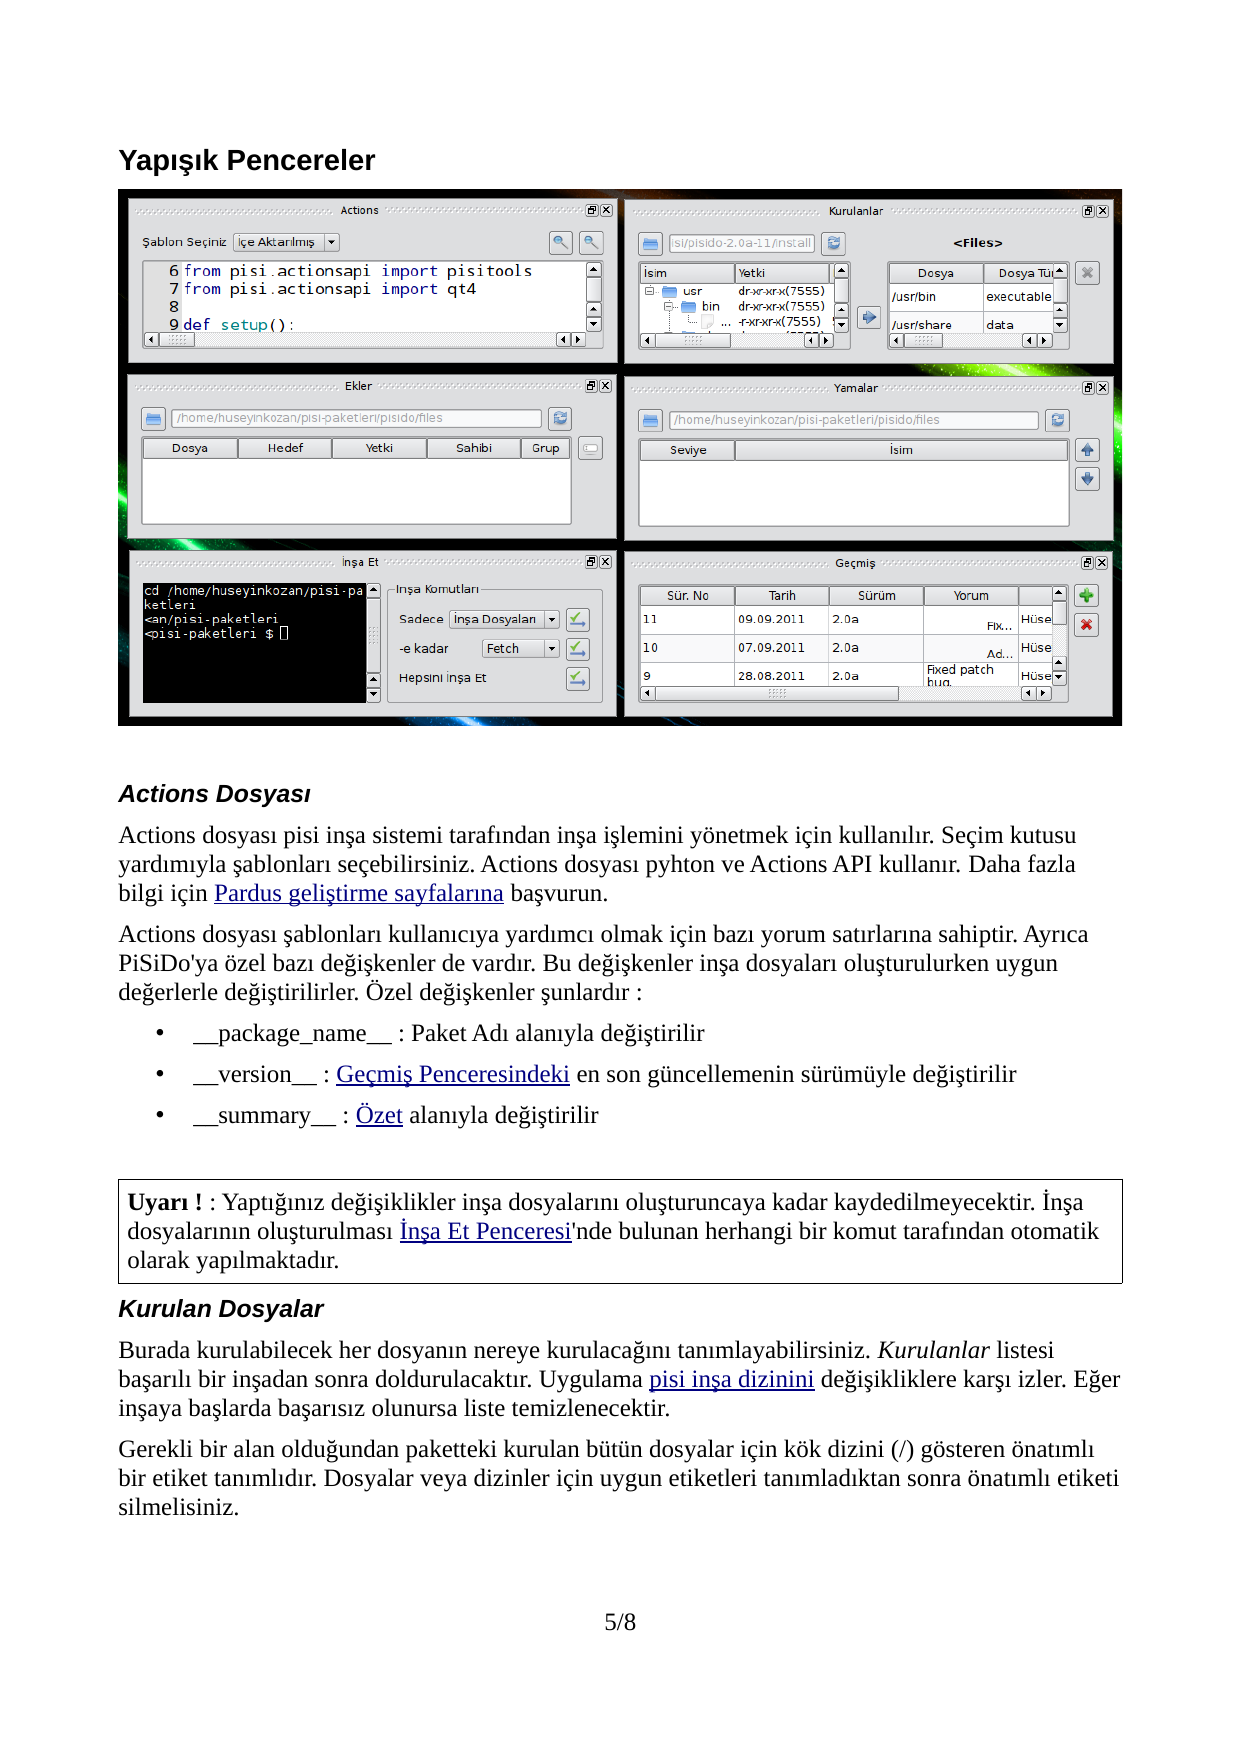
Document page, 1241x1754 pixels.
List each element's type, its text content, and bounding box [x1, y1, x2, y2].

list __package_name__ : Paket Adı alanıyla değiştirilir [156, 1018, 1122, 1047]
subtitle Kurulan Dosyalar [118, 1284, 1122, 1323]
picture [118, 189, 1123, 726]
text Actions dosyası pisi inşa sistemi tarafından inşa işlemini yönetmek için kullanılır. Seçim kutusu yardımıyla şablonları seçebilirsiniz. Actions dosyası pyhton ve Actions API kullanır. Daha fazla bilgi için Pardus geliştirme sayfalarına başvurun. [118, 820, 1122, 907]
text Gerekli bir alan olduğundan paketteki kurulan bütün dosyalar için kök dizini (/) gösteren önatımlı bir etiket tanımlıdır. Dosyalar veya dizinler için uygun etiketleri tanımladıktan sonra önatımlı etiketi silmelisiniz. [118, 1434, 1122, 1521]
text Uyarı ! : Yaptığınız değişiklikler inşa dosyalarını oluşturuncaya kadar kaydedilmeyecektir. İnşa dosyalarının oluşturulması İnşa Et Penceresi'nde bulunan herhangi bir komut tarafından otomatik olarak yapılmaktadır. [127, 1187, 1113, 1274]
subtitle Actions Dosyası [118, 779, 1122, 808]
subtitle Yapışık Pencereler [118, 143, 1122, 177]
subtitle [119, 1180, 1122, 1283]
text Actions dosyası şablonları kullanıcıya yardımcı olmak için bazı yorum satırlarına sahiptir. Ayrıca PiSiDo'ya özel bazı değişkenler de vardır. Bu değişkenler inşa dosyaları oluşturulurken uygun değerlerle değiştirilirler. Özel değişkenler şunlardır : [118, 919, 1122, 1005]
text Burada kurulabilecek her dosyanın nereye kurulacağını tanımlayabilirsiniz. Kurulanlar listesi başarılı bir inşadan sonra doldurulacaktır. Uygulama pisi inşa dizinini değişikliklere karşı izler. Eğer inşaya başlarda başarısız olunursa liste temizlenecektir. [118, 1336, 1122, 1422]
subtitle [118, 1167, 1122, 1179]
list __summary__ : Özet alanıyla değiştirilir [156, 1100, 1122, 1129]
list __version__ : Geçmiş Penceresindeki en son güncellemenin sürümüyle değiştirilir [156, 1059, 1122, 1088]
